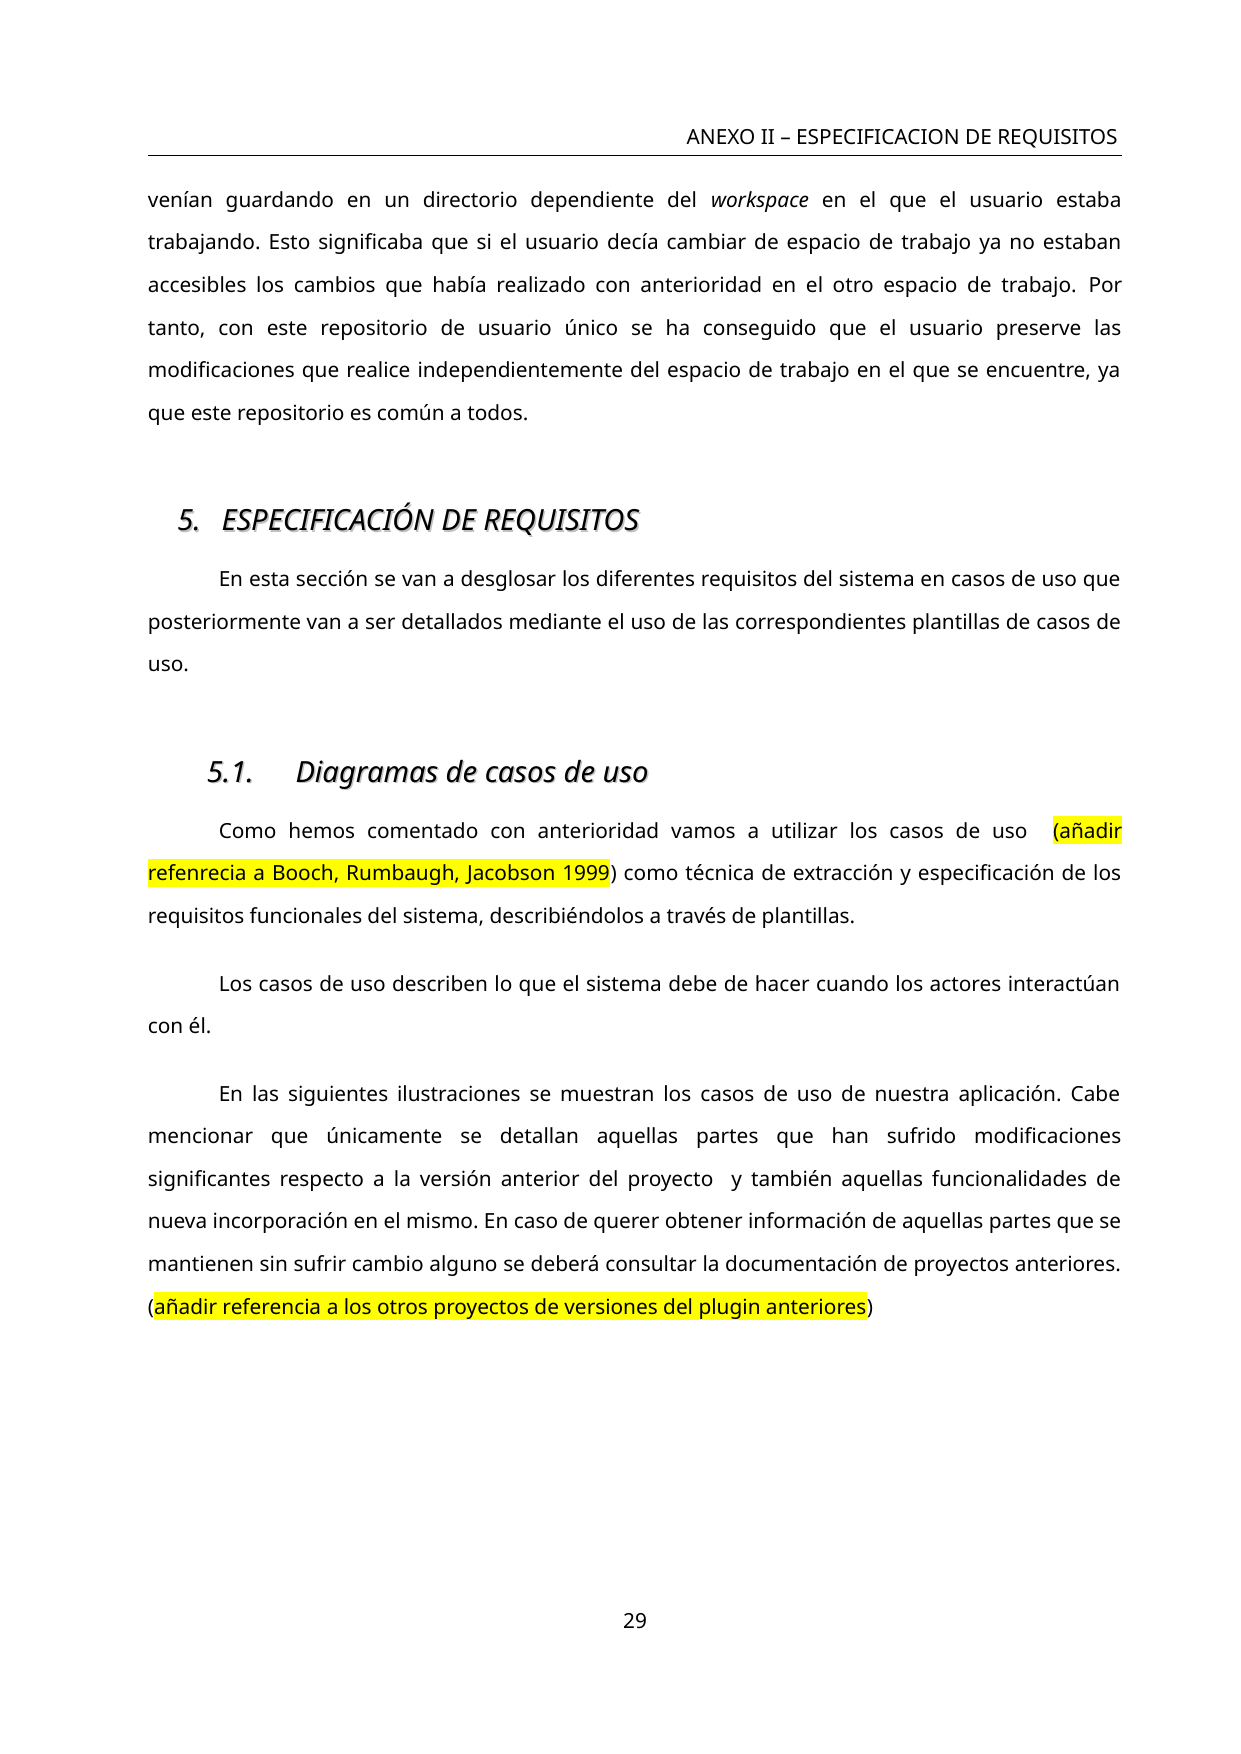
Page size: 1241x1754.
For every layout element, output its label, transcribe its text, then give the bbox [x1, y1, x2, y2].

text venían guardando en un directorio dependiente del workspace en el que el usuario estaba trabajando. Esto significaba que si el usuario decía cambiar de espacio de trabajo ya no estaban accesibles los cambios que había realizado con anterioridad en el otro espacio de trabajo. Por tanto, con este repositorio de usuario único se ha conseguido que el usuario preserve las modificaciones que realice independientemente del espacio de trabajo en el que se encuentre, ya que este repositorio es común a todos. [148, 185, 1122, 426]
text Como hemos comentado con anterioridad vamos a utilizar los casos de uso (añadir refenrecia a Booch, Rumbaugh, Jacobson 1999) como técnica de extracción y especificación de los requisitos funcionales del sistema, describiéndolos a través de plantillas. [148, 816, 1122, 929]
subtitle Diagramas de casos de uso [207, 751, 1122, 791]
text En esta sección se van a desglosar los diferentes requisitos del sistema en casos de uso que posteriormente van a ser detallados mediante el uso de las correspondientes plantillas de casos de uso. [148, 564, 1122, 678]
text Los casos de uso describen lo que el sistema debe de hacer cuando los actores interactúan con él. [148, 969, 1122, 1040]
subtitle ESPECIFICACIÓN DE REQUISITOS [177, 499, 1122, 539]
text En las siguientes ilustraciones se muestran los casos de uso de nuestra aplicación. Cabe mencionar que únicamente se detallan aquellas partes que han sufrido modificaciones significantes respecto a la versión anterior del proyecto y también aquellas funcionalidades de nueva incorporación en el mismo. En caso de querer obtener información de aquellas partes que se mantienen sin sufrir cambio alguno se deberá consultar la documentación de proyectos anteriores. (añadir referencia a los otros proyectos de versiones del plugin anteriores) [148, 1079, 1122, 1320]
